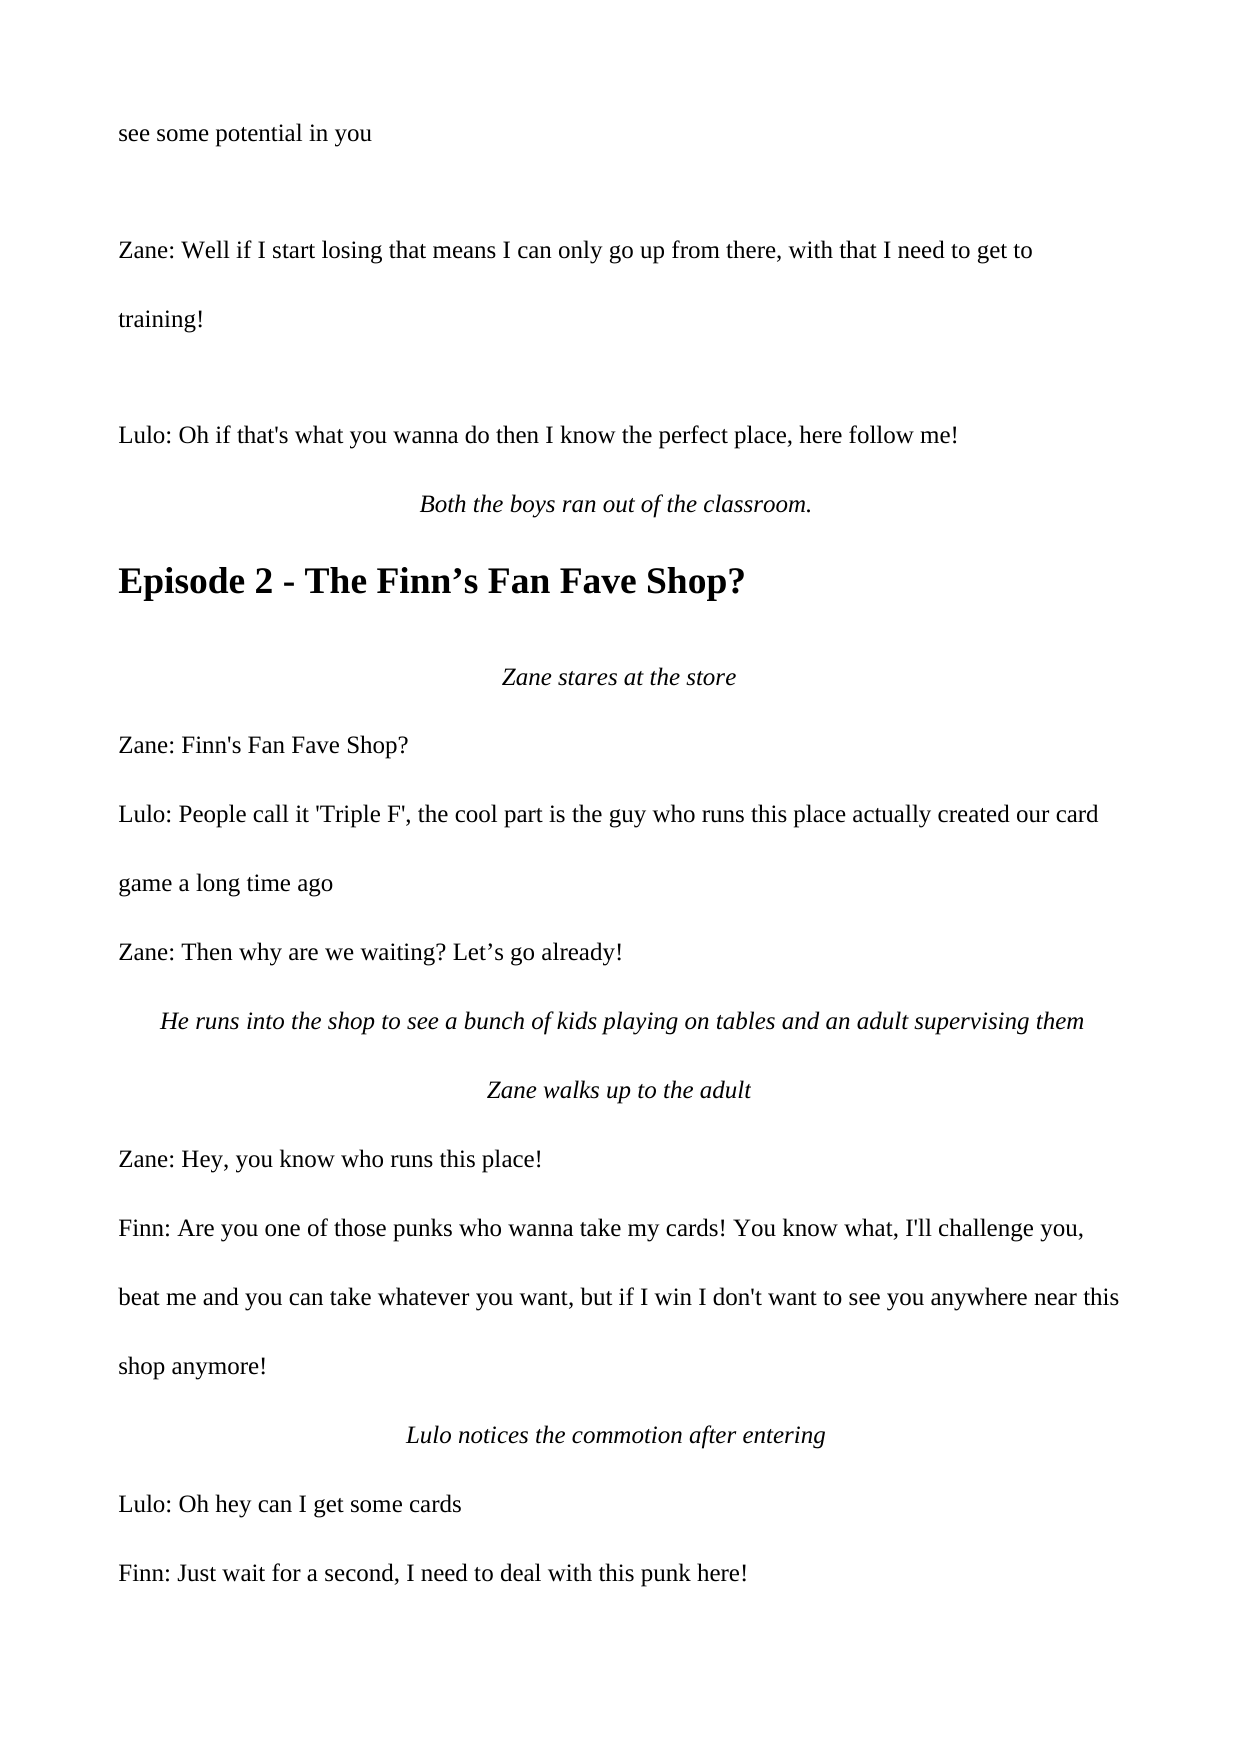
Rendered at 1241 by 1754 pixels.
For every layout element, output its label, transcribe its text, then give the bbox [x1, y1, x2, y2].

text Zane walks up to the adult [118, 1075, 1122, 1104]
text Finn: Just wait for a second, I need to deal with this punk here! [118, 1558, 1122, 1587]
text Zane stares at the store [118, 662, 1122, 690]
text Lulo: Oh hey can I get some cards [118, 1489, 1122, 1518]
text Lulo: People call it 'Triple F', the cool part is the guy who runs this place actually created our card game a long time ago [118, 799, 1122, 897]
text He runs into the shop to see a bunch of kids playing on tables and an adult supervising them [118, 1006, 1122, 1035]
subtitle Episode 2 - The Finn’s Fan Fave Shop? [118, 558, 1122, 601]
text Lulo notices the commotion after entering [118, 1420, 1122, 1449]
text Zane: Then why are we waiting? Let’s go already! [118, 937, 1122, 966]
text Finn: Are you one of those punks who wanna take my cards! You know what, I'll challenge you, beat me and you can take whatever you want, but if I win I don't want to see you anywhere near this shop anymore! [118, 1213, 1122, 1380]
text Zane: Finn's Fan Fave Shop? [118, 731, 1122, 759]
text Both the boys ran out of the classroom. [118, 489, 1122, 518]
text Zane: Well if I start losing that means I can only go up from there, with that I need to get to training! [118, 235, 1122, 332]
text see some potential in you [118, 118, 1122, 147]
text Zane: Hey, you know who runs this place! [118, 1144, 1122, 1173]
text Lulo: Oh if that's what you wanna do then I know the perfect place, here follow me! [118, 420, 1122, 449]
